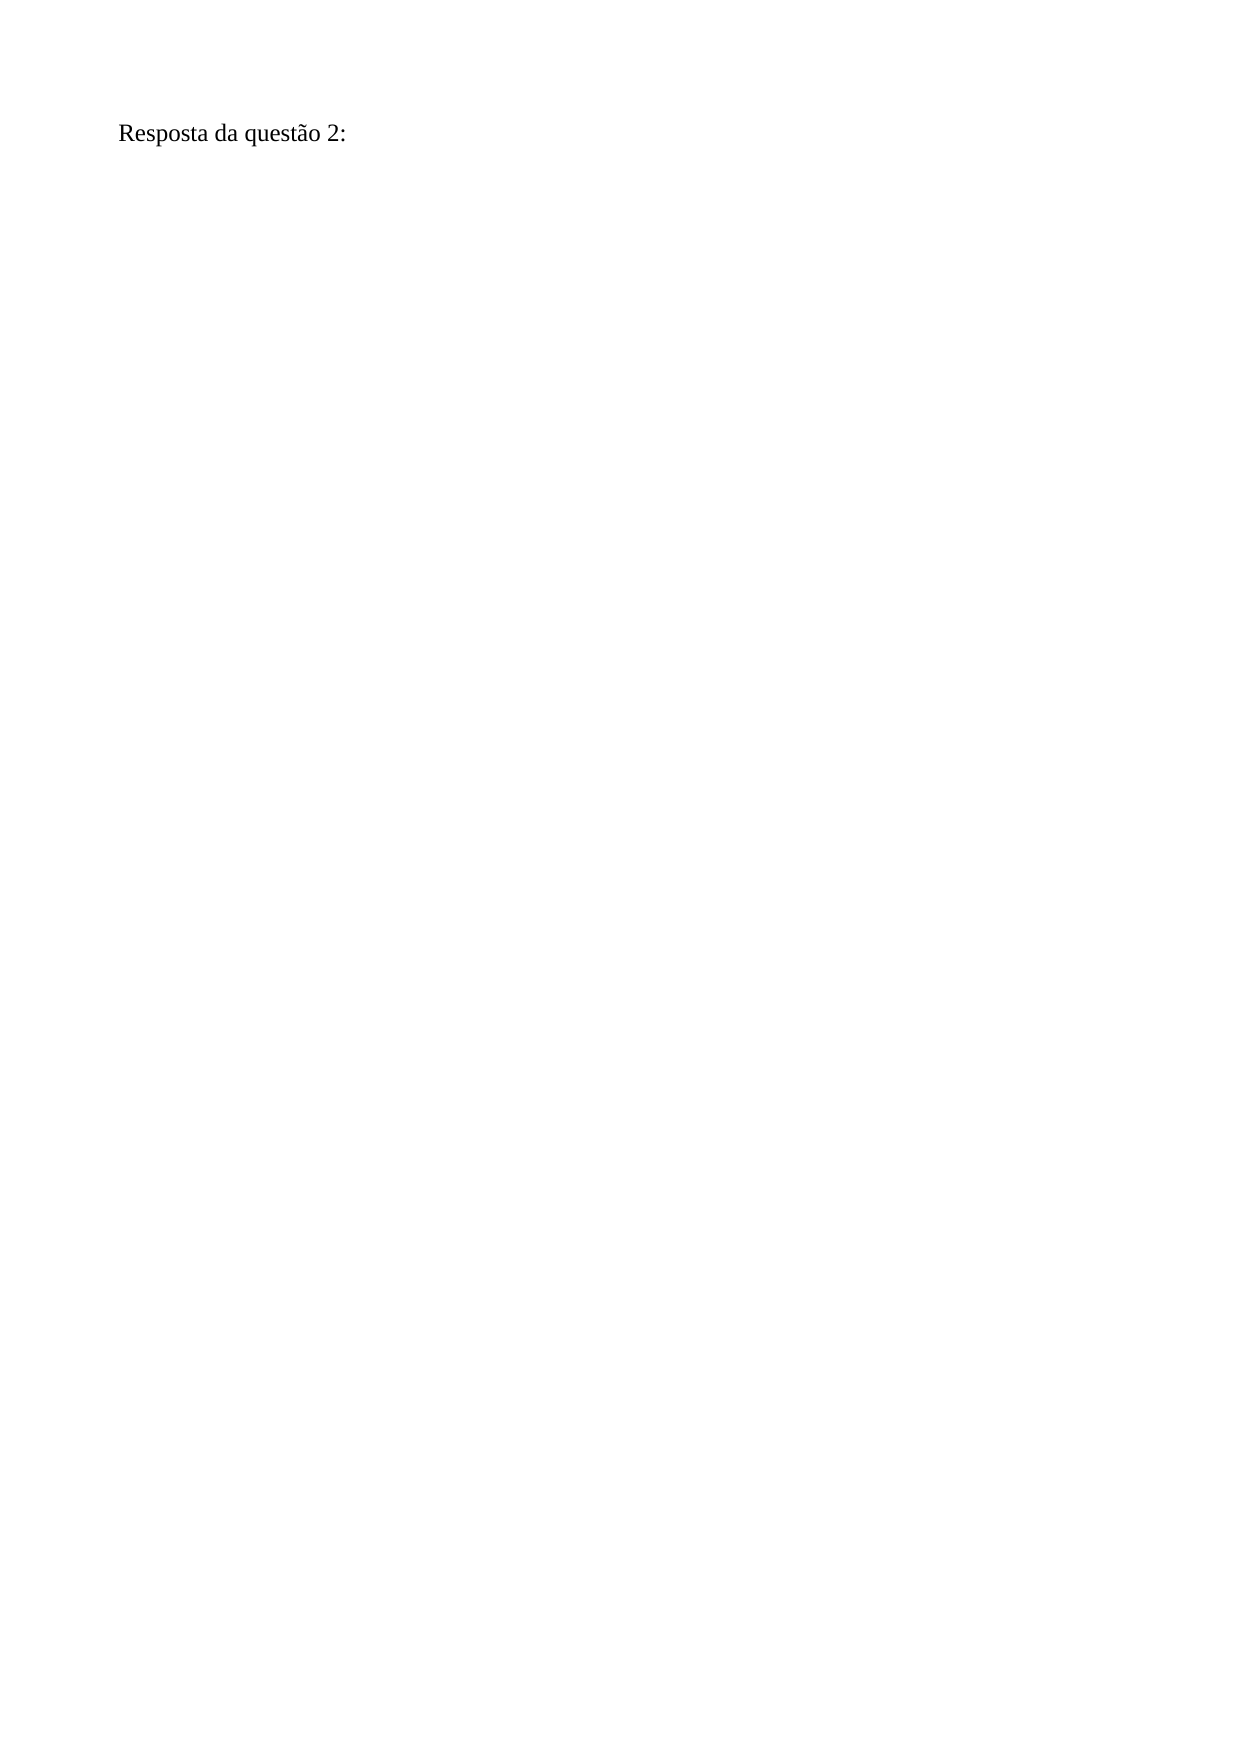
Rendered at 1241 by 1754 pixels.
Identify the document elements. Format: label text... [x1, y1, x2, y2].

text Resposta da questão 2: [118, 118, 1122, 147]
